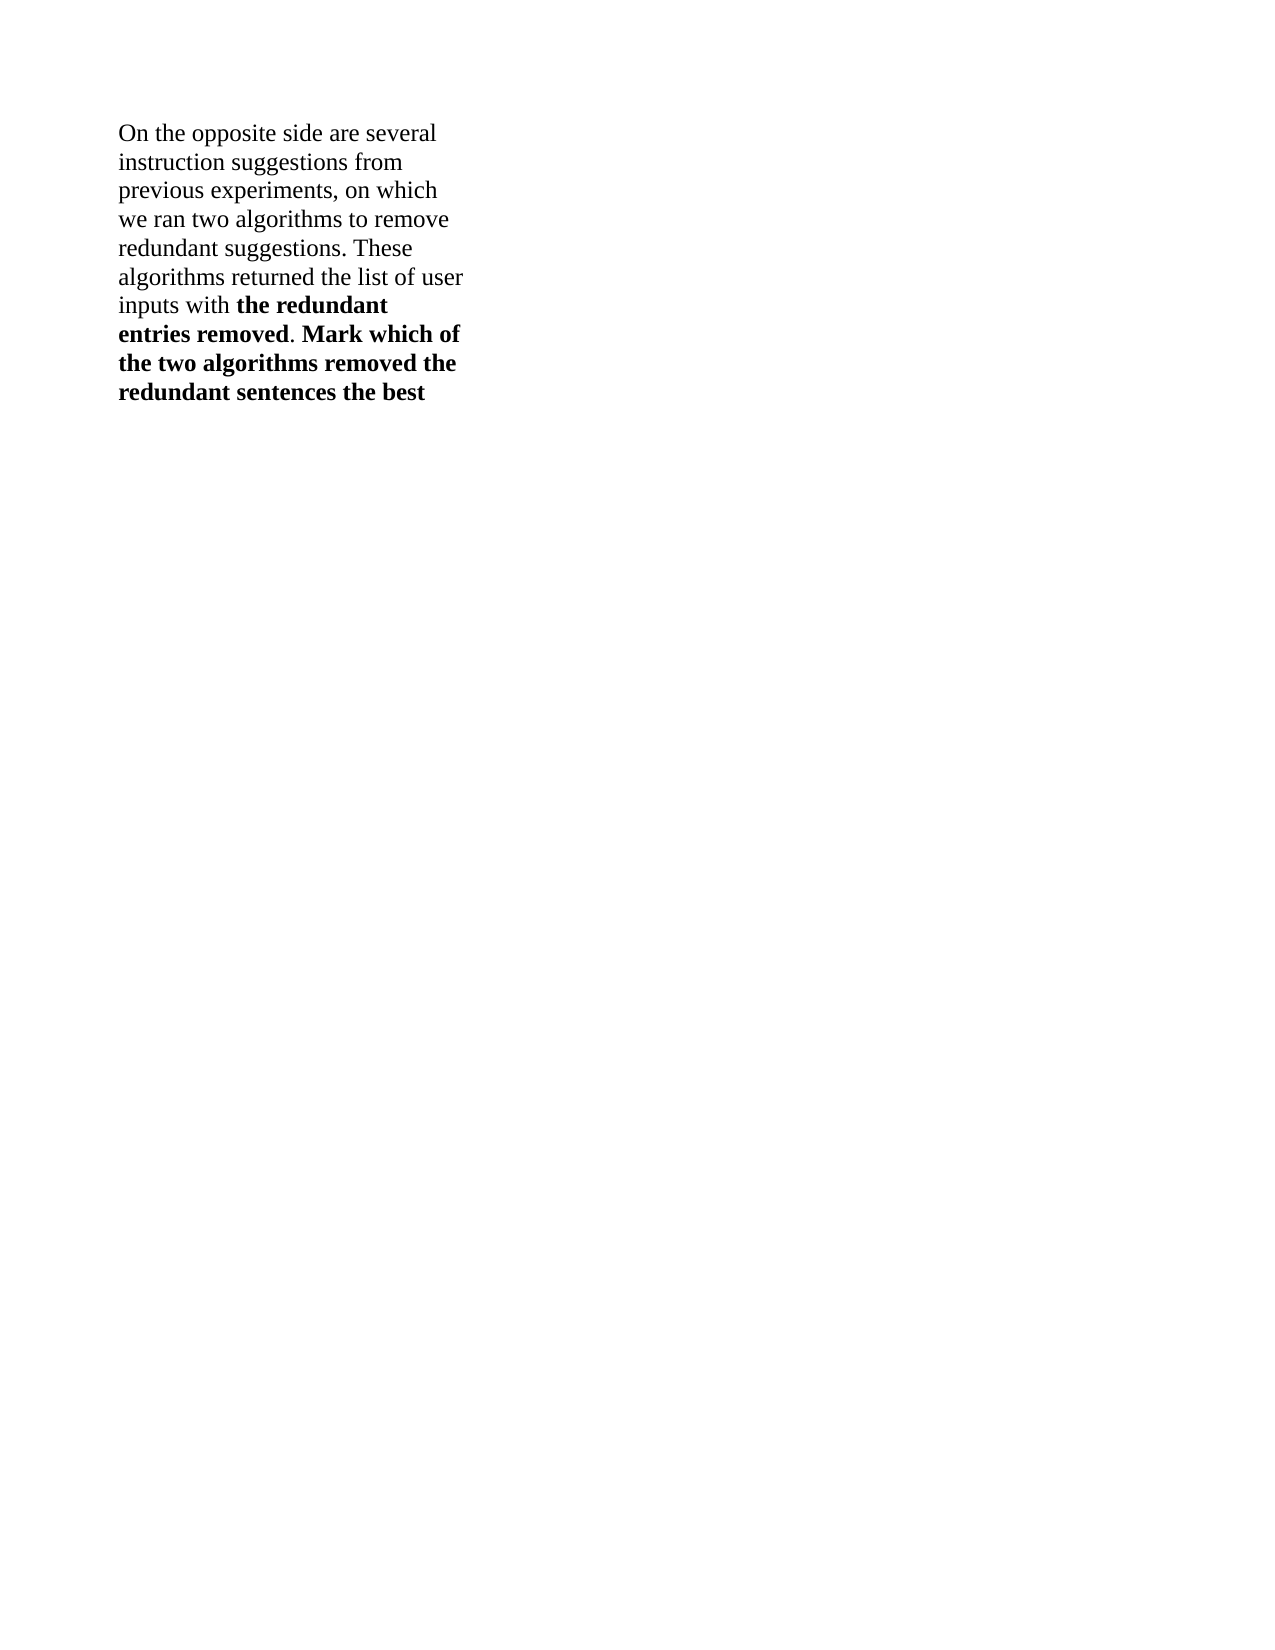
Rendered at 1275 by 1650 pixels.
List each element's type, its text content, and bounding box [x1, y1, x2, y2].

text On the opposite side are several instruction suggestions from previous experiments, on which we ran two algorithms to remove redundant suggestions. These algorithms returned the list of user inputs with the redundant entries removed. Mark which of the two algorithms removed the redundant sentences the best [118, 118, 464, 406]
